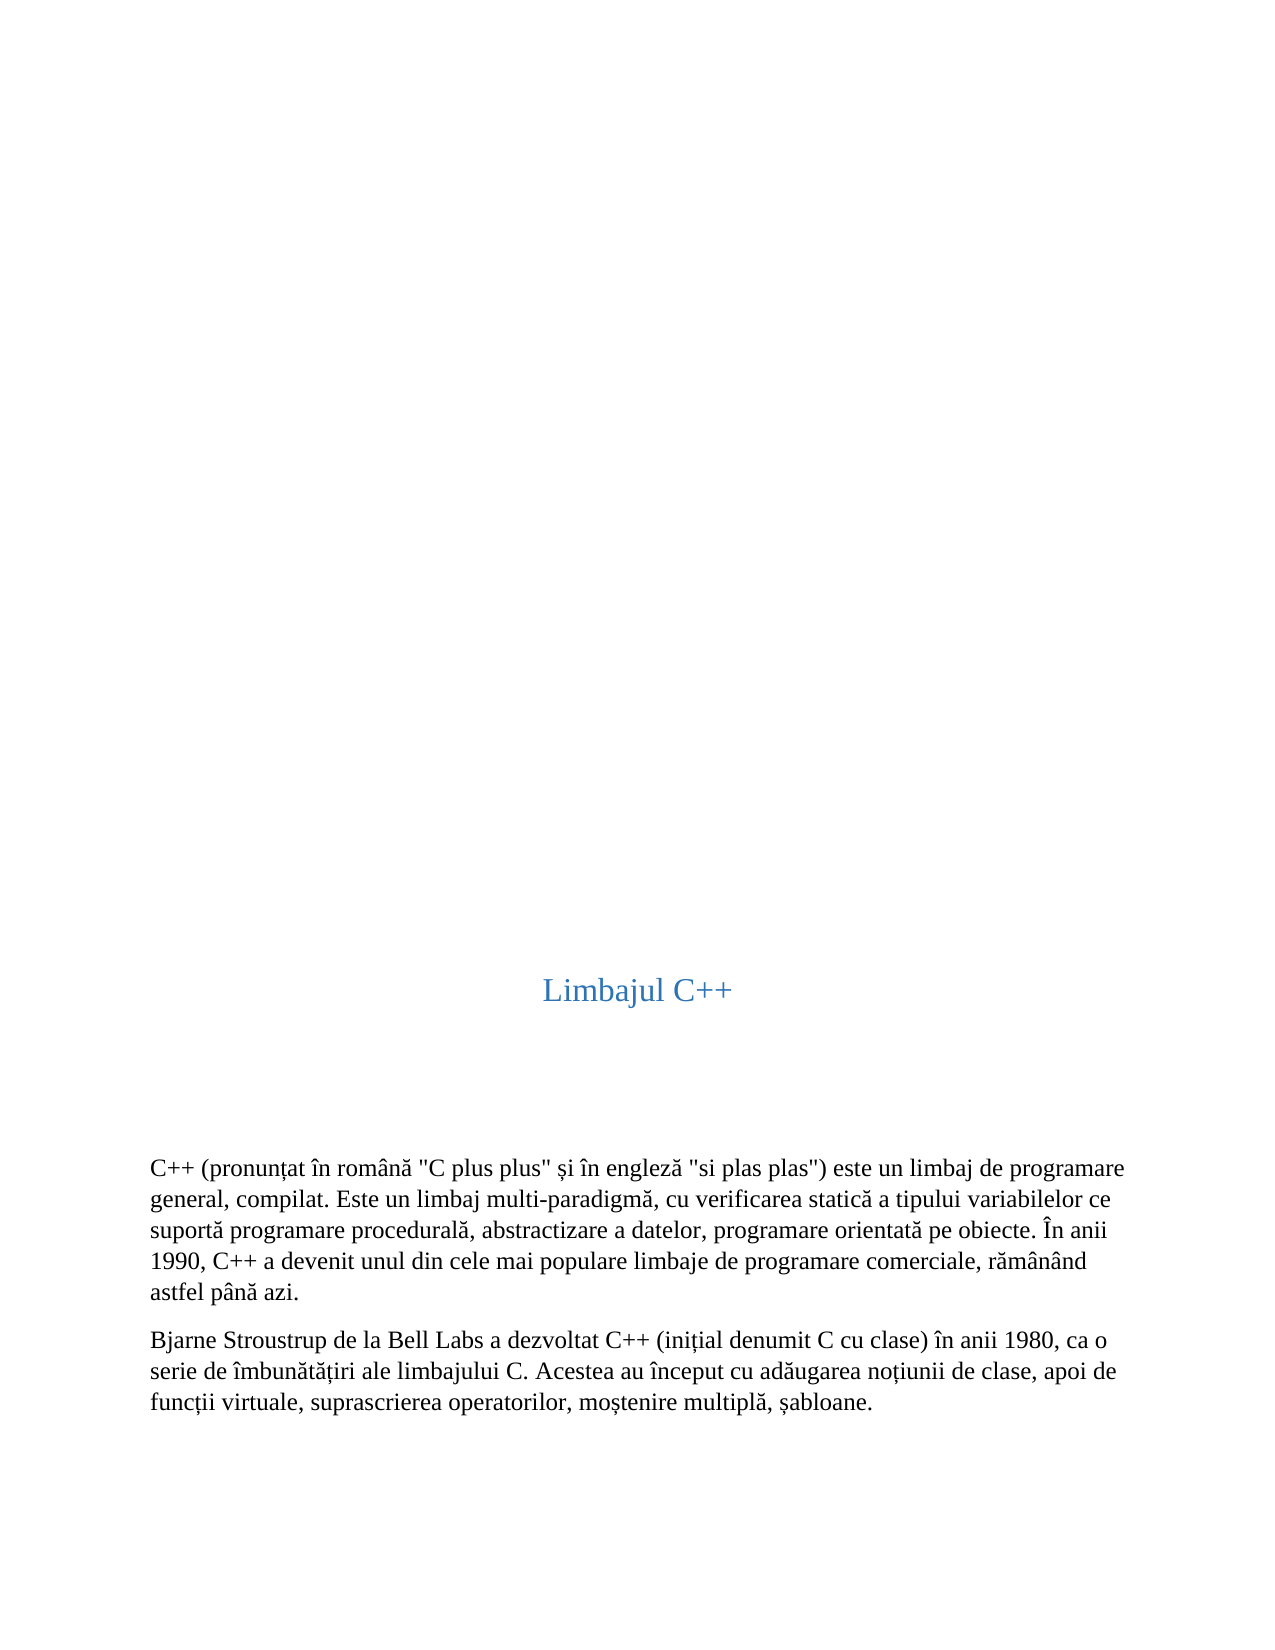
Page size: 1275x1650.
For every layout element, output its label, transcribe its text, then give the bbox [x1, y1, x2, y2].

text C++ (pronunțat în română "C plus plus" și în engleză "si plas plas") este un limbaj de programare general, compilat. Este un limbaj multi-paradigmă, cu verificarea statică a tipului variabilelor ce suportă programare procedurală, abstractizare a datelor, programare orientată pe obiecte. În anii 1990, C++ a devenit unul din cele mai populare limbaje de programare comerciale, rămânând astfel până azi. [150, 1153, 1125, 1306]
text Bjarne Stroustrup de la Bell Labs a dezvoltat C++ (inițial denumit C cu clase) în anii 1980, ca o serie de îmbunătățiri ale limbajului C. Acestea au început cu adăugarea noțiunii de clase, apoi de funcții virtuale, suprascrierea operatorilor, moștenire multiplă, șabloane. [150, 1325, 1125, 1416]
subtitle Limbajul C++ [150, 970, 1125, 1008]
